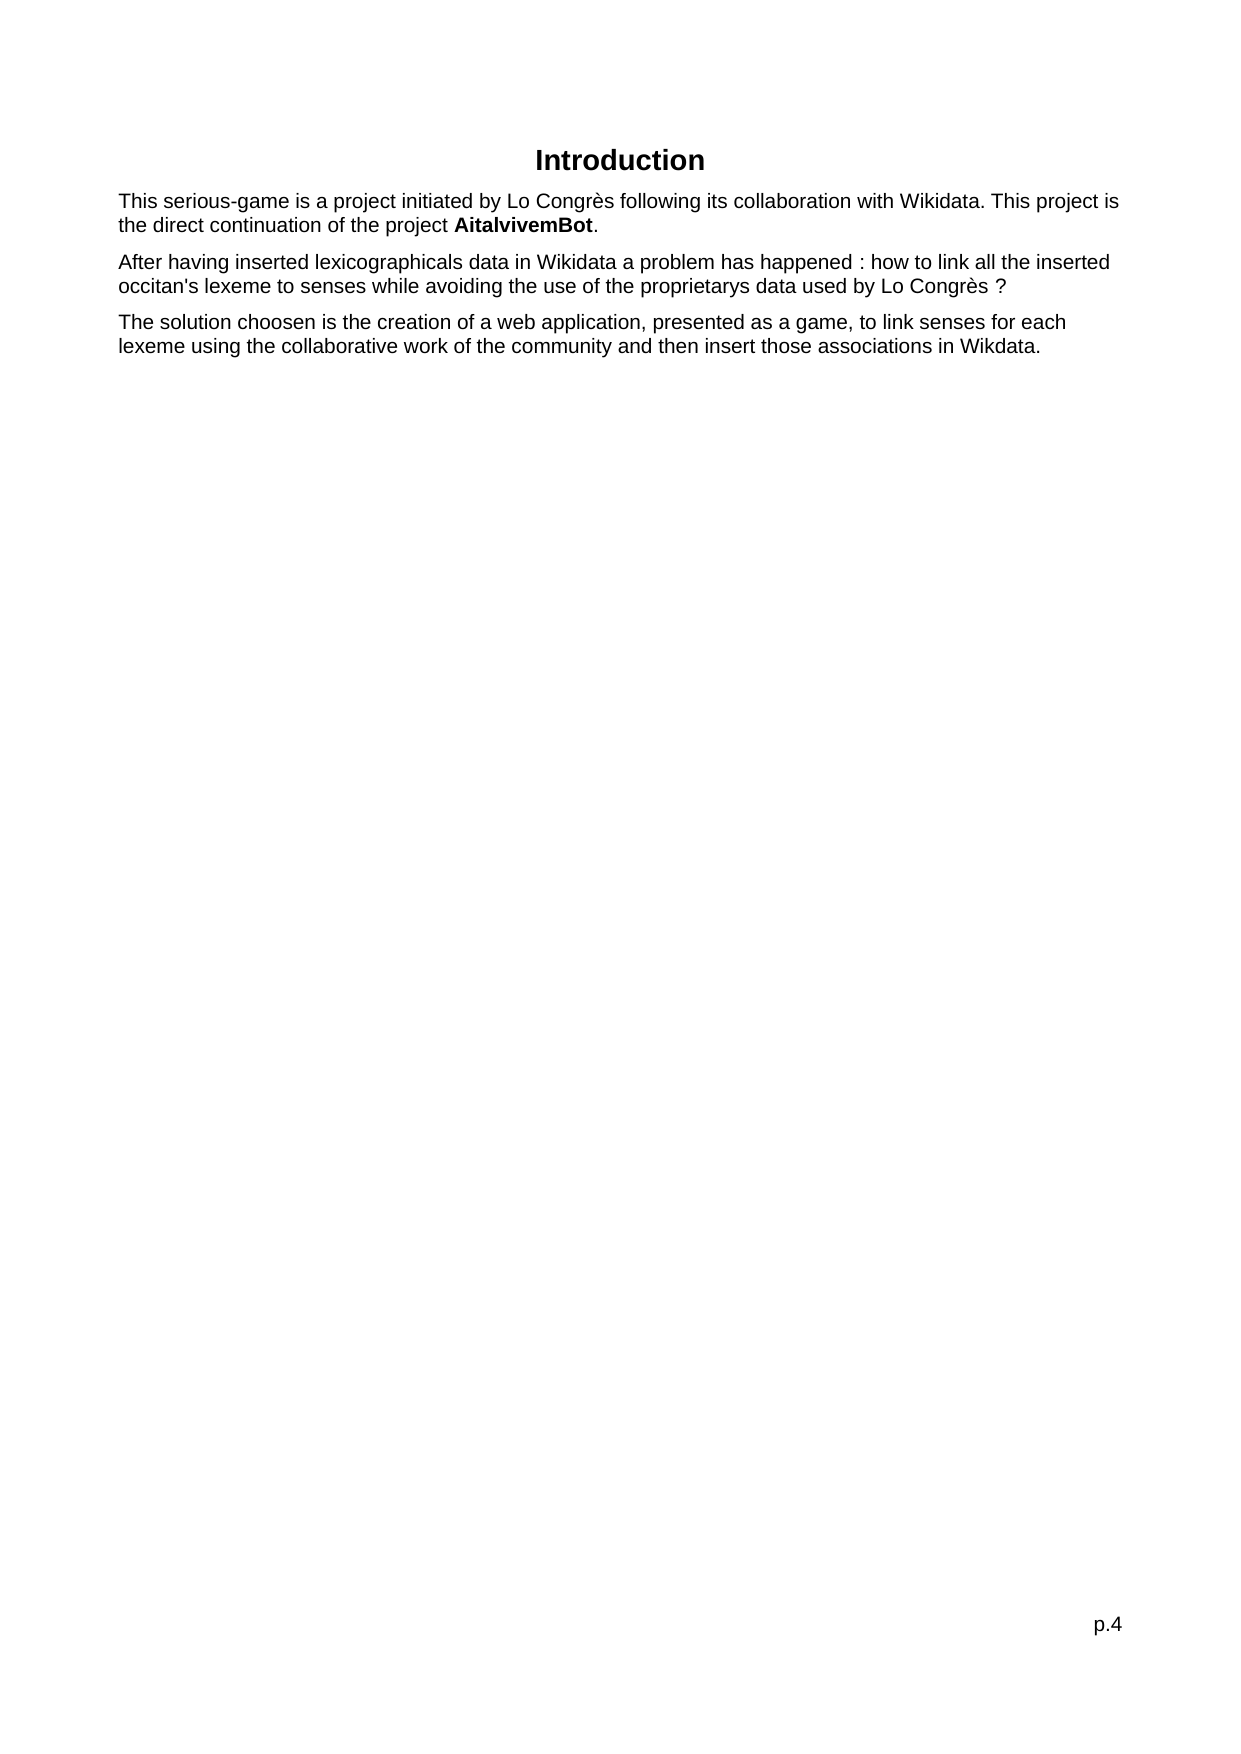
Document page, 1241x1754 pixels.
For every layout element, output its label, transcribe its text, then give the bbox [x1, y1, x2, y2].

text After having inserted lexicographicals data in Wikidata a problem has happened : how to link all the inserted occitan's lexeme to senses while avoiding the use of the proprietarys data used by Lo Congrès ? [118, 249, 1122, 297]
text The solution choosen is the creation of a web application, presented as a game, to link senses for each lexeme using the collaborative work of the community and then insert those associations in Wikdata. [118, 310, 1122, 358]
text This serious-game is a project initiated by Lo Congrès following its collaboration with Wikidata. This project is the direct continuation of the project AitalvivemBot. [118, 189, 1122, 237]
subtitle Introduction [118, 143, 1122, 177]
